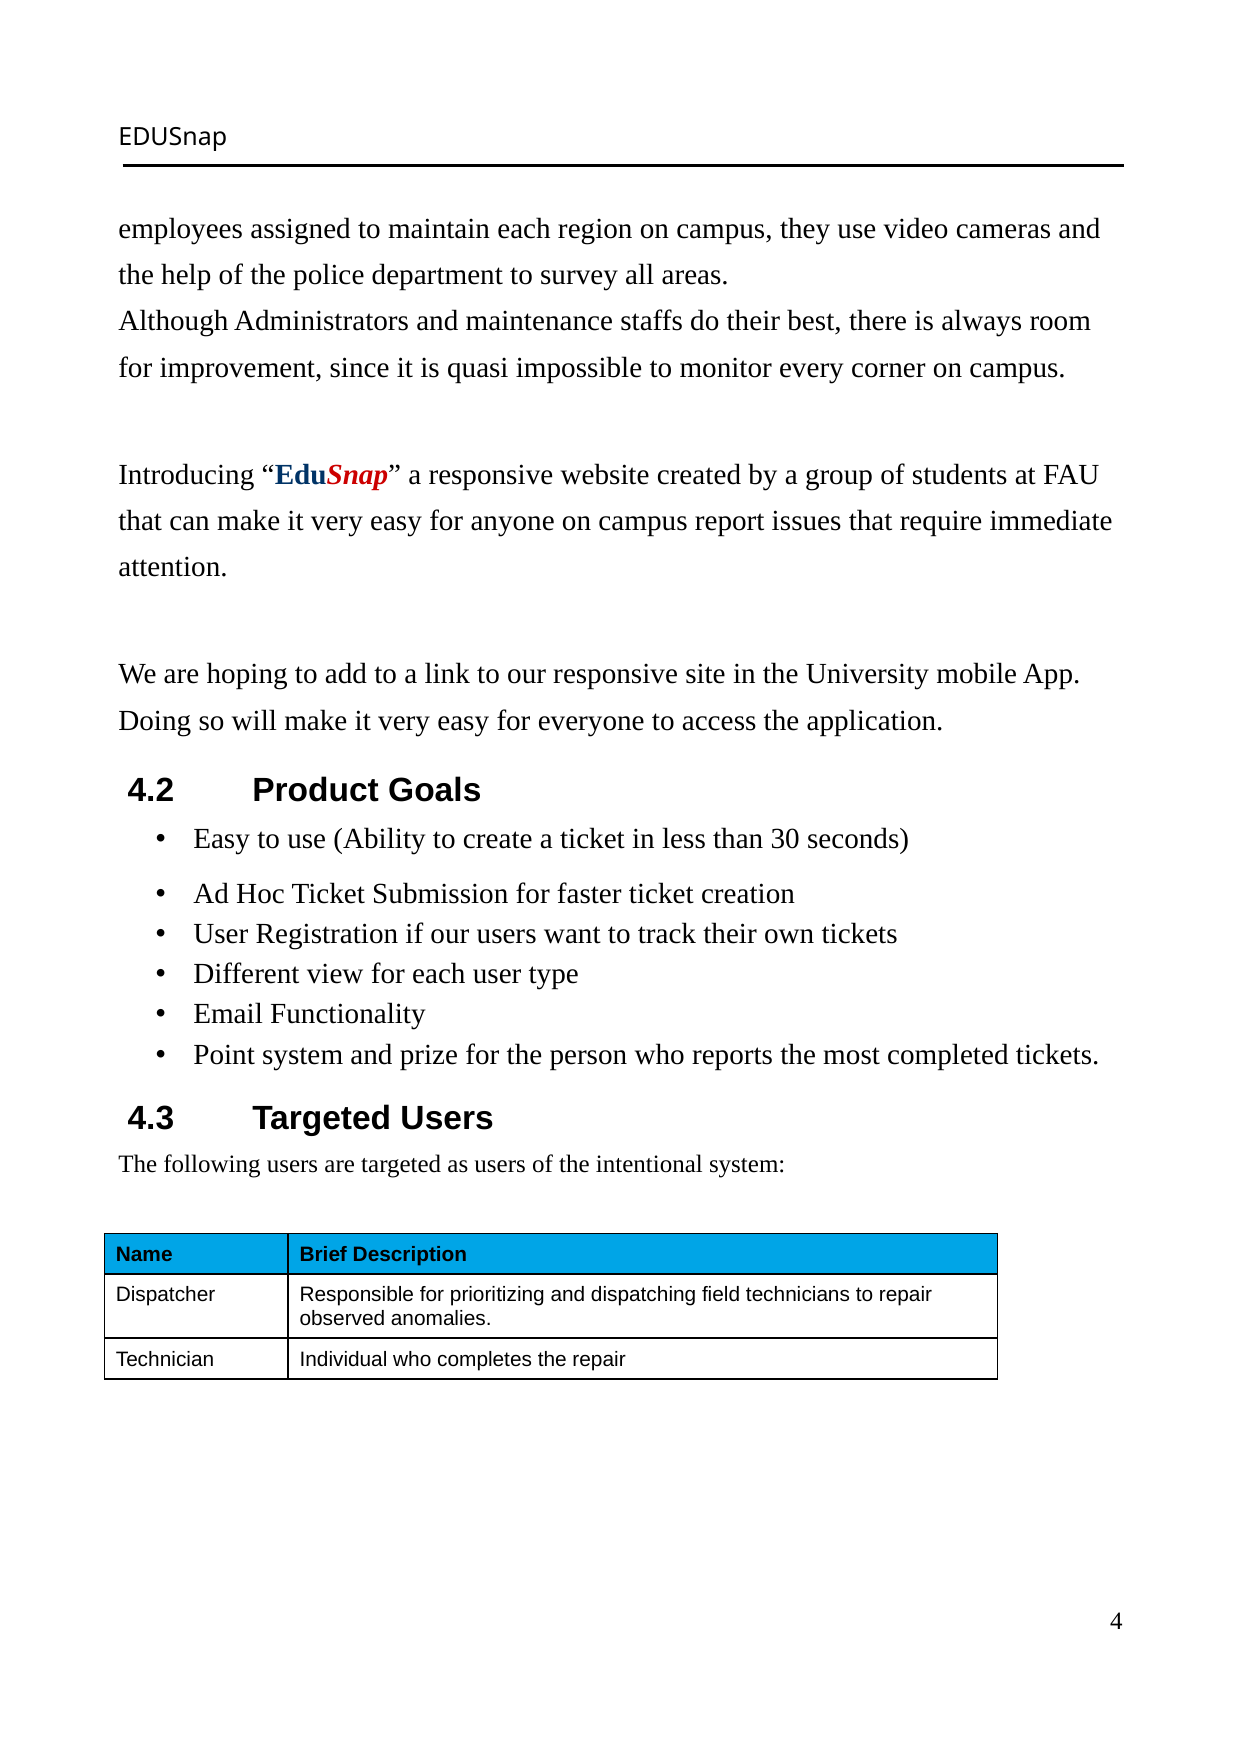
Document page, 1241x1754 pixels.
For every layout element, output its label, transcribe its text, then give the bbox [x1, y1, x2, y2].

table_cell Responsible for prioritizing and dispatching field technicians to repair observed anomalies. [289, 1275, 997, 1337]
text Although Administrators and maintenance staffs do their best, there is always room for improvement, since it is quasi impossible to monitor every corner on campus. [118, 303, 1122, 383]
text employees assigned to maintain each region on campus, they use video cameras and the help of the police department to survey all areas. [118, 211, 1122, 291]
list Different view for each user type [156, 956, 1122, 990]
text The following users are targeted as users of the intentional system: [118, 1149, 1122, 1212]
table_cell Dispatcher [105, 1275, 287, 1337]
table_cell Individual who completes the repair [289, 1339, 997, 1378]
table_header Brief Description [289, 1234, 997, 1273]
list User Registration if our users want to track their own tickets [156, 916, 1122, 950]
list Ad Hoc Ticket Submission for faster ticket creation [156, 876, 1122, 909]
table_cell Technician [105, 1339, 287, 1378]
list Email Functionality [156, 997, 1122, 1030]
text Introducing “EduSnap” a responsive website created by a group of students at FAU that can make it very easy for anyone on campus report issues that require immediate attention. [118, 457, 1122, 583]
subtitle Targeted Users [118, 1098, 1122, 1137]
text We are hoping to add to a link to our responsive site in the University mobile App. Doing so will make it very easy for everyone to access the application. [118, 656, 1122, 736]
list Easy to use (Ability to create a ticket in less than 30 seconds) [156, 821, 1122, 854]
subtitle Product Goals [118, 770, 1122, 808]
table_header Name [105, 1234, 287, 1273]
list Point system and prize for the person who reports the most completed tickets. [156, 1037, 1122, 1071]
